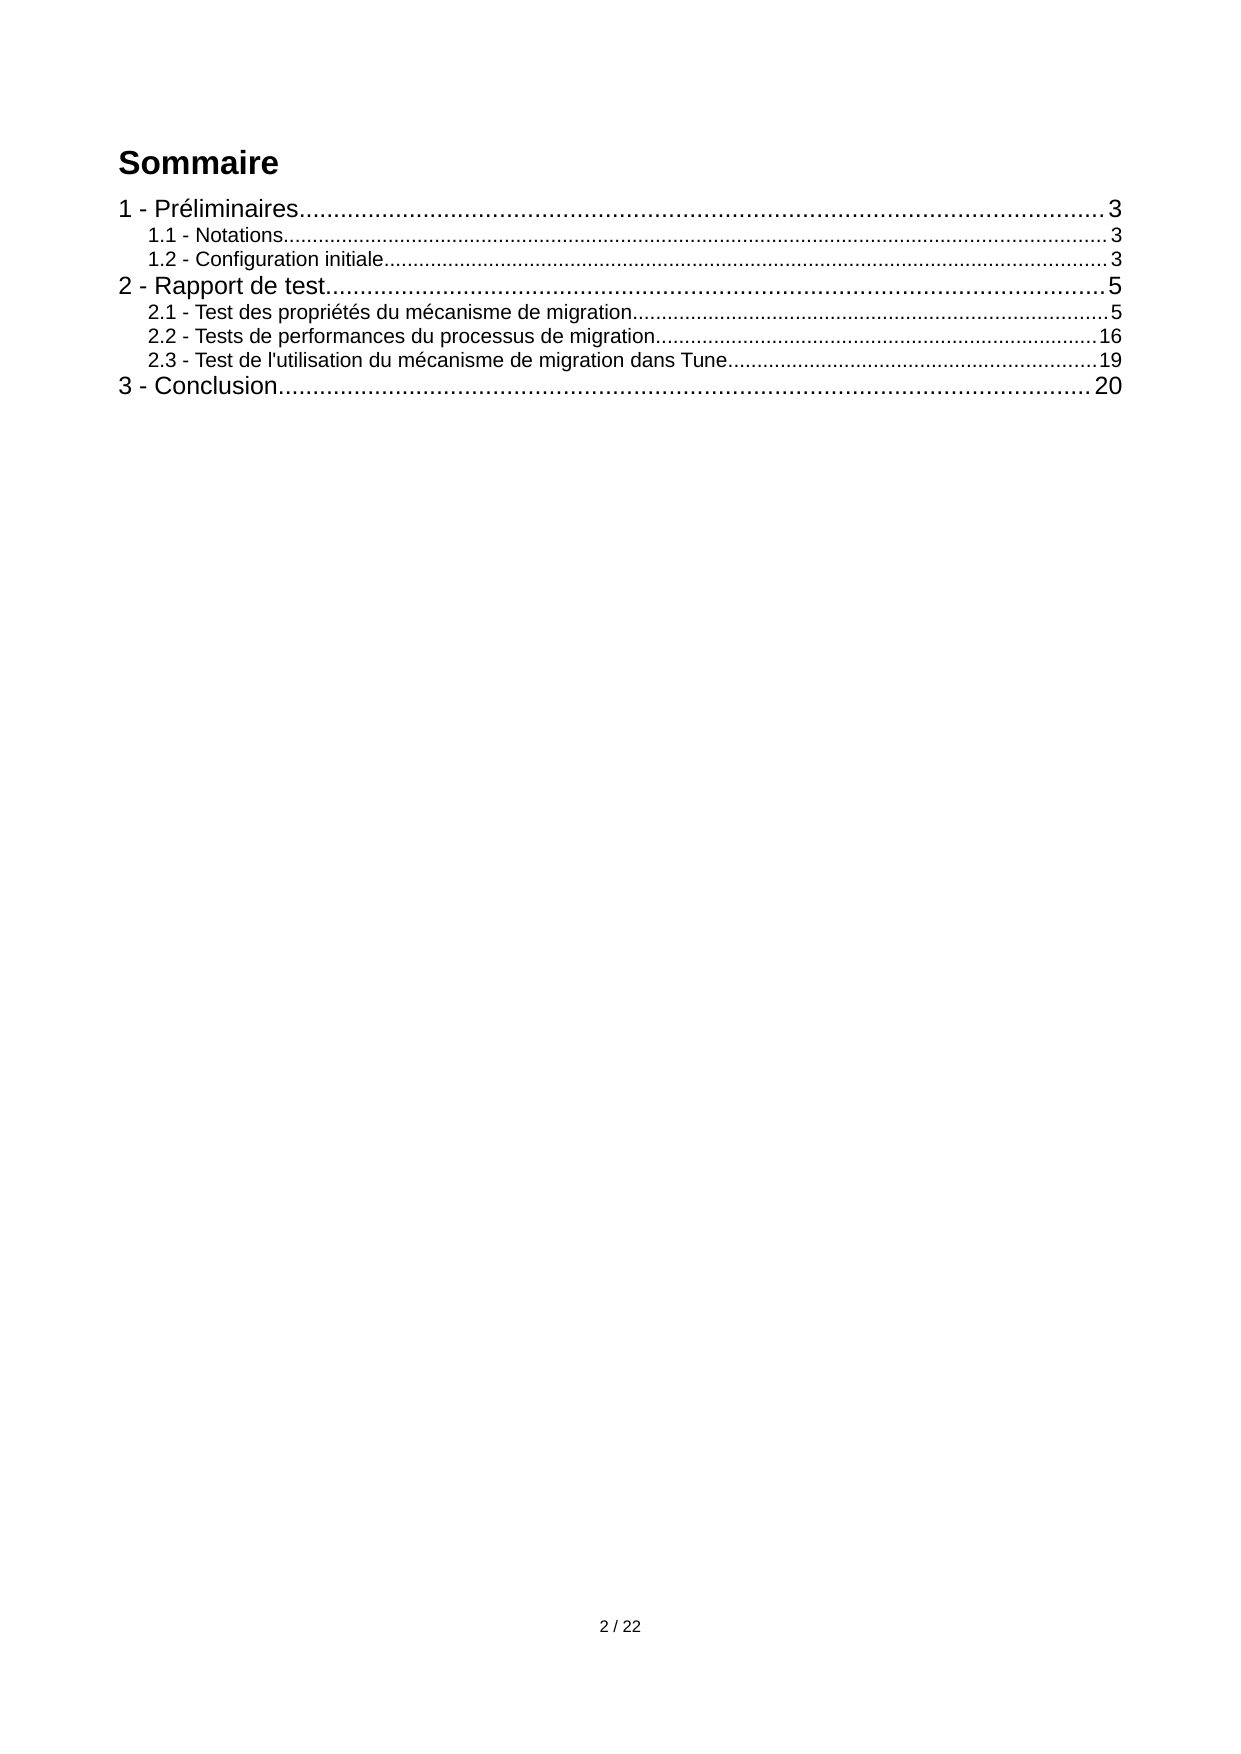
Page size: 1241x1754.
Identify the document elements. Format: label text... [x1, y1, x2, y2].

text 1 - Préliminaires 3 [118, 194, 1122, 223]
text 2.2 - Tests de performances du processus de migration 16 [148, 323, 1122, 347]
text 1.2 - Configuration initiale 3 [148, 247, 1122, 271]
text 3 - Conclusion 20 [118, 371, 1122, 400]
text 2.3 - Test de l'utilisation du mécanisme de migration dans Tune 19 [148, 347, 1122, 371]
text 1.1 - Notations 3 [148, 223, 1122, 247]
text 2 - Rapport de test 5 [118, 271, 1122, 299]
text 2.1 - Test des propriétés du mécanisme de migration 5 [148, 299, 1122, 323]
subtitle Sommaire [118, 143, 1122, 182]
